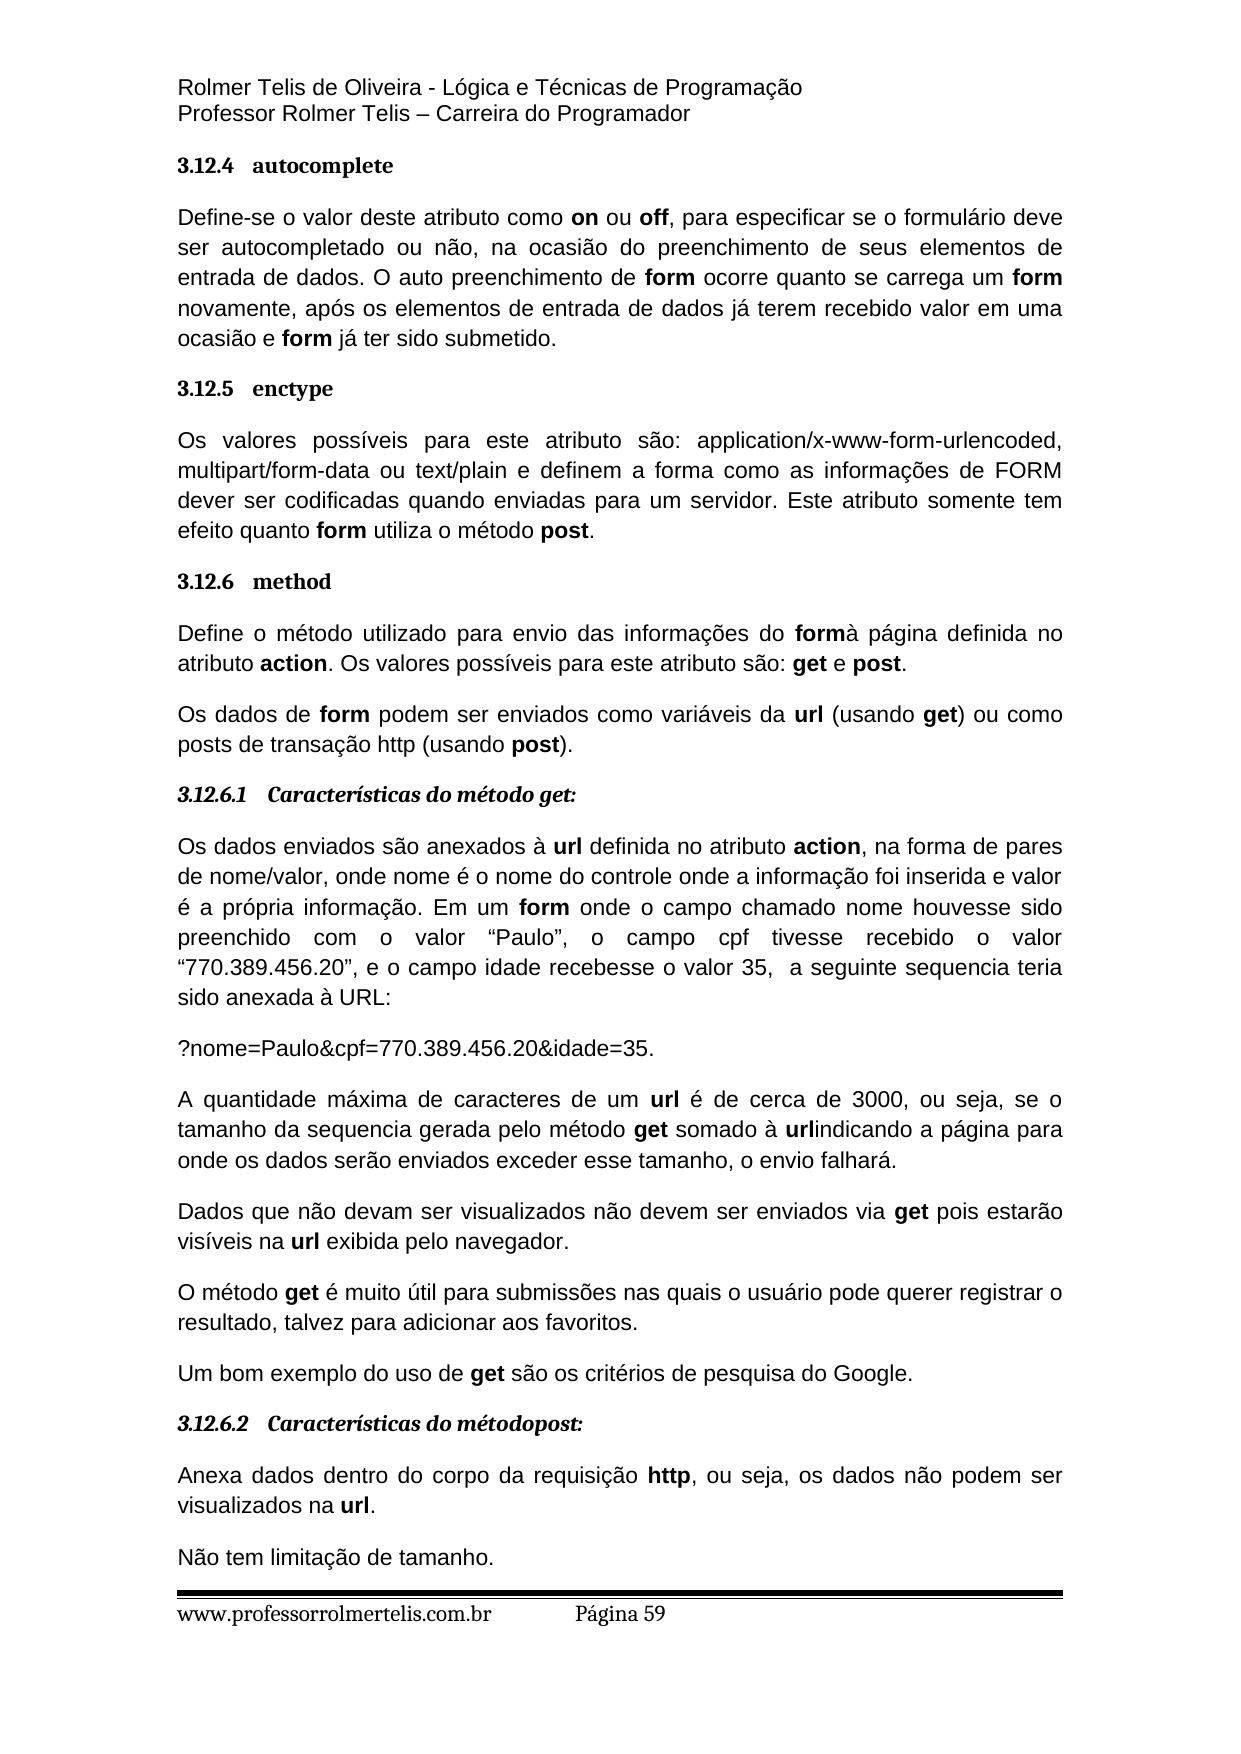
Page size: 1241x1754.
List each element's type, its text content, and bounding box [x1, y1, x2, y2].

text Os dados de form podem ser enviados como variáveis da url (usando get) ou como posts de transação http (usando post). [177, 701, 1063, 757]
text Um bom exemplo do uso de get são os critérios de pesquisa do Google. [177, 1360, 1063, 1386]
text Define o método utilizado para envio das informações do formà página definida no atributo action. Os valores possíveis para este atributo são: get e post. [177, 619, 1063, 676]
text Os valores possíveis para este atributo são: application/x-www-form-urlencoded, multipart/form-data ou text/plain e definem a forma como as informações de FORM dever ser codificadas quando enviadas para um servidor. Este atributo somente tem efeito quanto form utiliza o método post. [177, 427, 1063, 544]
subtitle autocomplete [177, 153, 1063, 179]
text Define-se o valor deste atributo como on ou off, para especificar se o formulário deve ser autocompletado ou não, na ocasião do preenchimento de seus elementos de entrada de dados. O auto preenchimento de form ocorre quanto se carrega um form novamente, após os elementos de entrada de dados já terem recebido valor em uma ocasião e form já ter sido submetido. [177, 204, 1063, 351]
text Anexa dados dentro do corpo da requisição http, ou seja, os dados não podem ser visualizados na url. [177, 1462, 1063, 1519]
subtitle enctype [177, 376, 1063, 402]
text Não tem limitação de tamanho. [177, 1543, 1063, 1570]
text O método get é muito útil para submissões nas quais o usuário pode querer registrar o resultado, talvez para adicionar aos favoritos. [177, 1279, 1063, 1335]
text A quantidade máxima de caracteres de um url é de cerca de 3000, ou seja, se o tamanho da sequencia gerada pelo método get somado à urlindicando a página para onde os dados serão enviados exceder esse tamanho, o envio falhará. [177, 1086, 1063, 1173]
text ?nome=Paulo&cpf=770.389.456.20&idade=35. [177, 1035, 1063, 1061]
text Os dados enviados são anexados à url definida no atributo action, na forma de pares de nome/valor, onde nome é o nome do controle onde a informação foi inserida e valor é a própria informação. Em um form onde o campo chamado nome houvesse sido preenchido com o valor “Paulo”, o campo cpf tivesse recebido o valor “770.389.456.20”, e o campo idade recebesse o valor 35, a seguinte sequencia teria sido anexada à URL: [177, 833, 1063, 1010]
subtitle Características do método get: [177, 782, 1063, 808]
subtitle method [177, 568, 1063, 595]
text Dados que não devam ser visualizados não devem ser enviados via get pois estarão visíveis na url exibida pelo navegador. [177, 1198, 1063, 1254]
subtitle Características do métodopost: [177, 1411, 1063, 1437]
